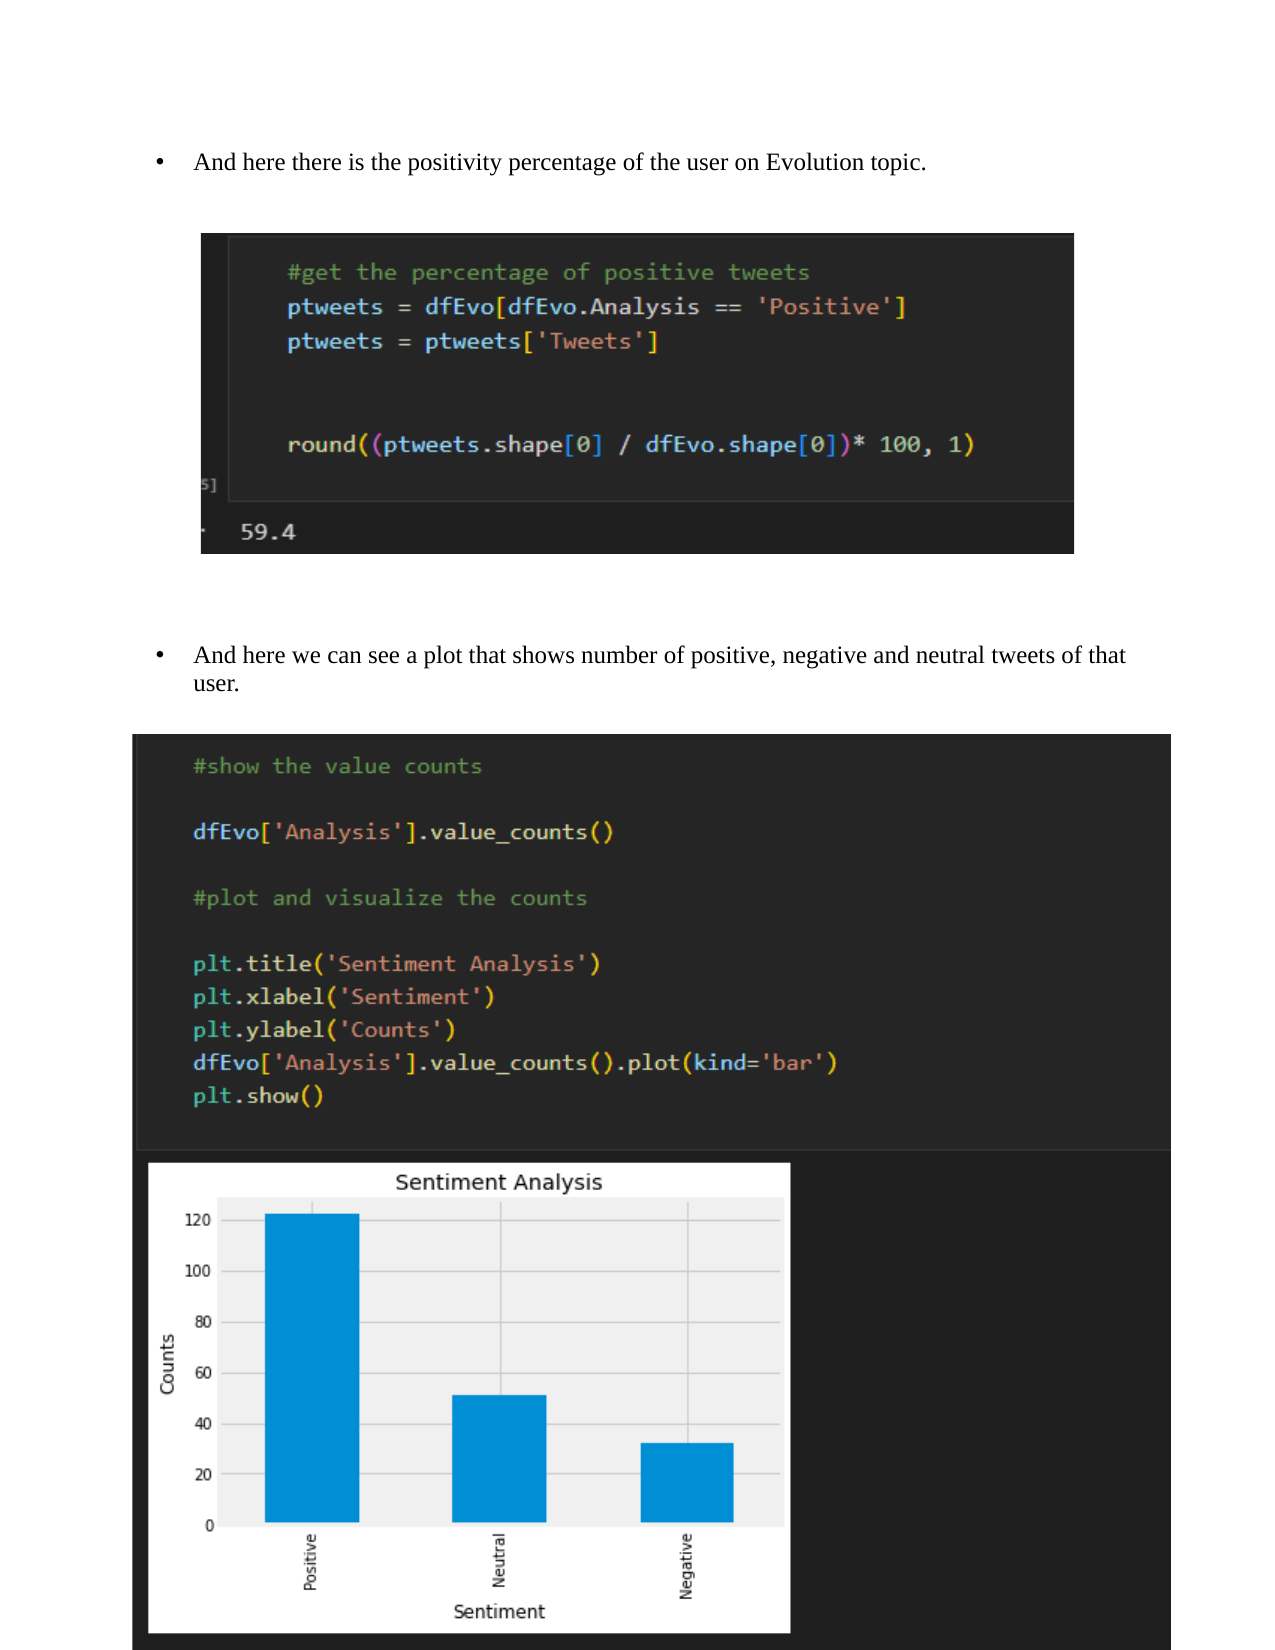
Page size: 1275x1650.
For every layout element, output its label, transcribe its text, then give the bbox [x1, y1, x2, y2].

picture [132, 734, 1171, 1650]
list And here there is the positivity percentage of the user on Evolution topic. [156, 147, 1157, 176]
picture [200, 233, 1075, 554]
list And here we can see a plot that shows number of positive, negative and neutral tweets of that user. [156, 640, 1157, 697]
